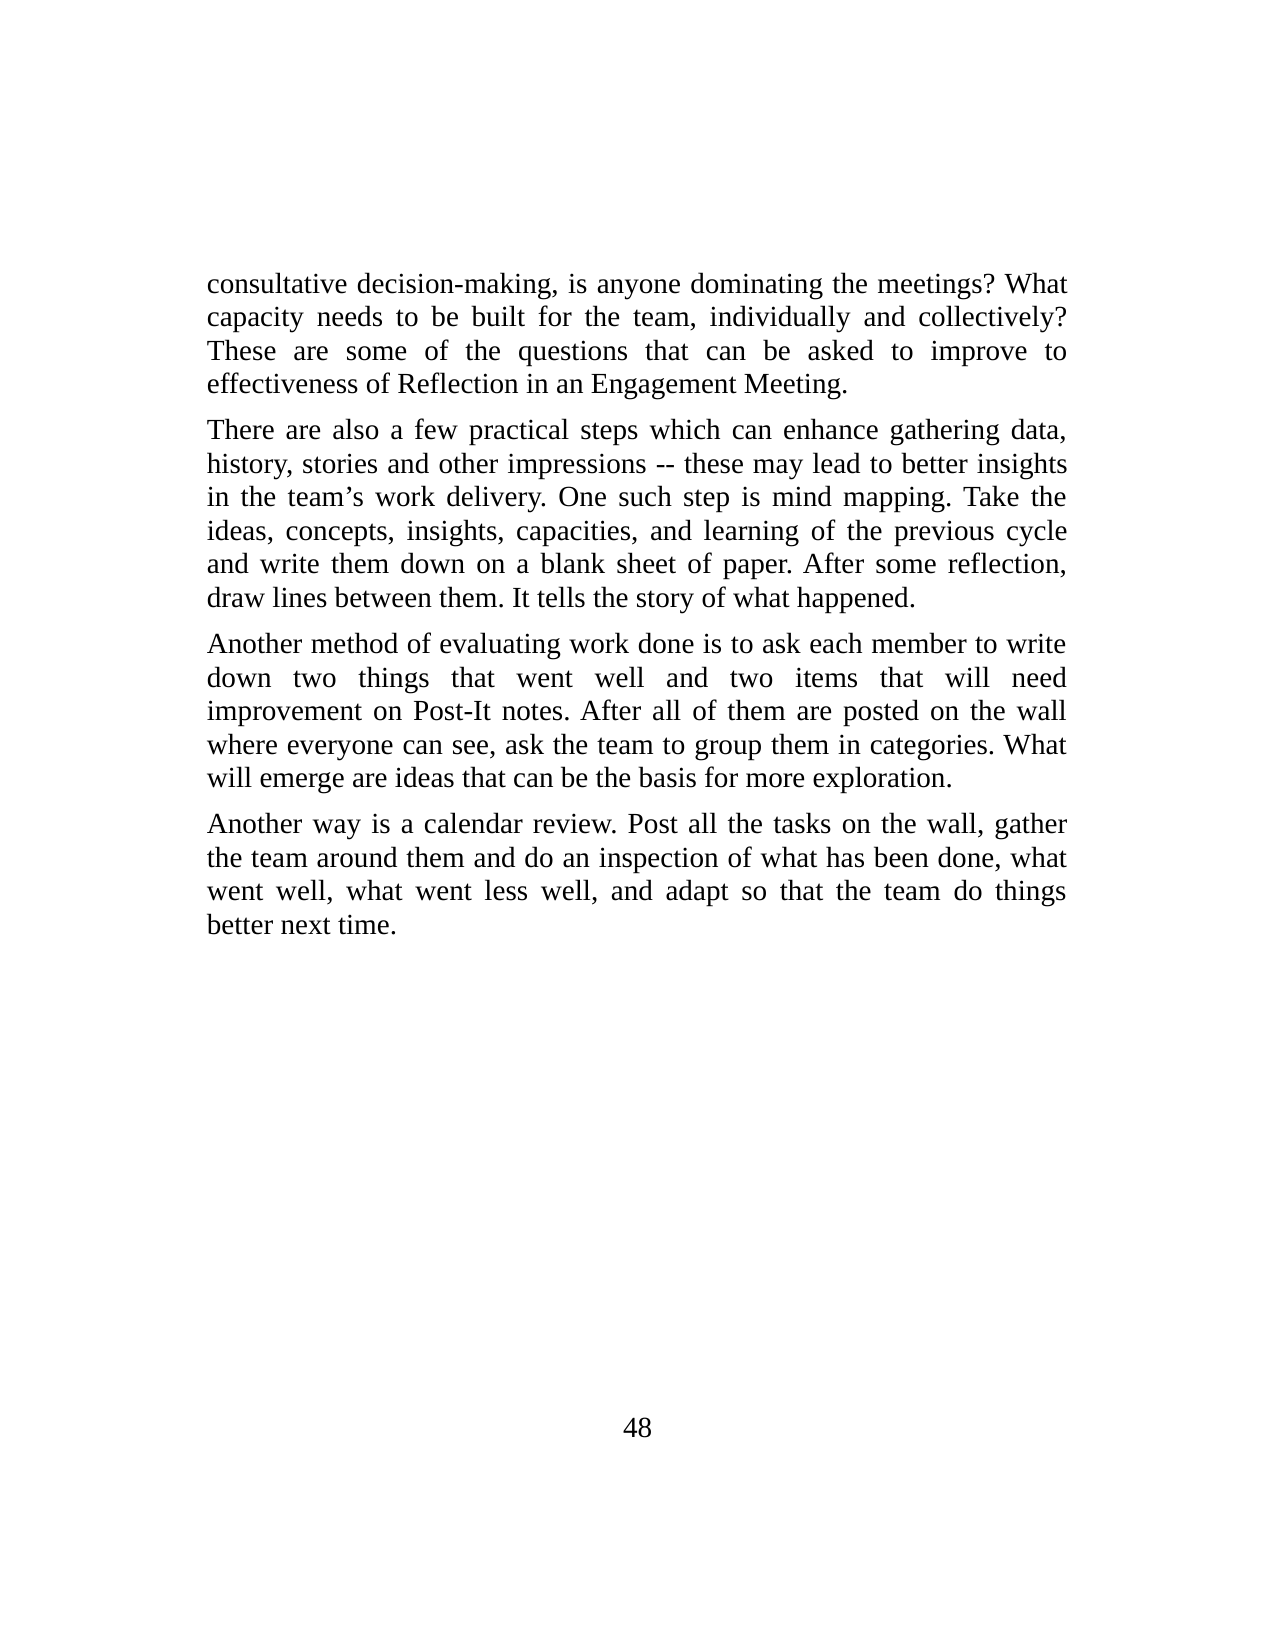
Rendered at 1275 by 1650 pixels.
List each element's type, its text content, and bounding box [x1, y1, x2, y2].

text There are also a few practical steps which can enhance gathering data, history, stories and other impressions -- these may lead to better insights in the team’s work delivery. One such step is mind mapping. Take the ideas, concepts, insights, capacities, and learning of the previous cycle and write them down on a blank sheet of paper. After some reflection, draw lines between them. It tells the story of what happened. [207, 412, 1068, 614]
text consultative decision-making, is anyone dominating the meetings? What capacity needs to be built for the team, individually and collectively? These are some of the questions that can be asked to improve to effectiveness of Reflection in an Engagement Meeting. [207, 266, 1068, 400]
text Another method of evaluating work done is to ask each member to write down two things that went well and two items that will need improvement on Post-It notes. After all of them are posted on the wall where everyone can see, ask the team to group them in categories. What will emerge are ideas that can be the basis for more exploration. [207, 626, 1068, 794]
text Another way is a calendar review. Post all the tasks on the wall, gather the team around them and do an inspection of what has been done, what went well, what went less well, and adapt so that the team do things better next time. [207, 806, 1068, 941]
